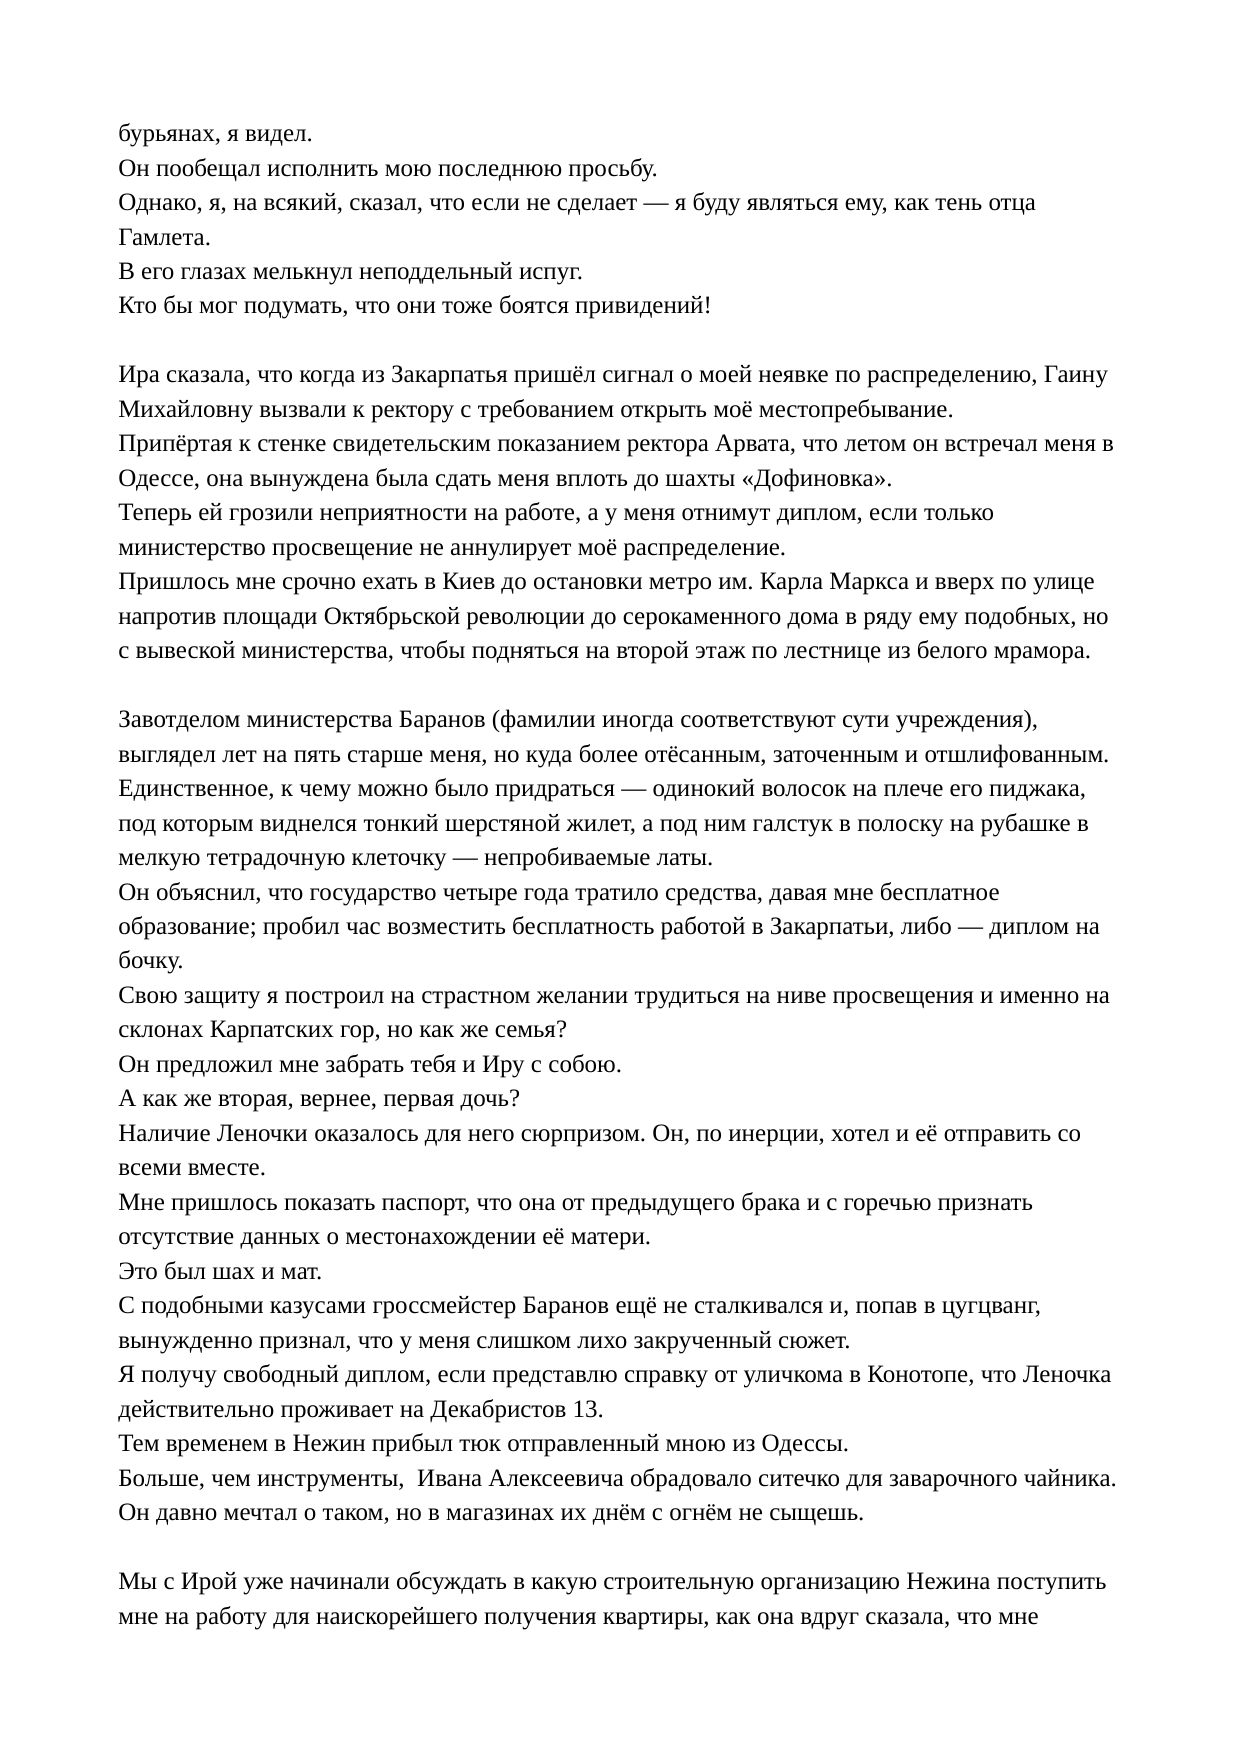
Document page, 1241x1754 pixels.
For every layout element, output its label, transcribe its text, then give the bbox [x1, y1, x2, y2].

text Это был шах и мат. [118, 1256, 1122, 1285]
text Ира сказала, что когда из Закарпатья пришёл сигнал о моей неявке по распределению, Гаину Михайловну вызвали к ректору с требованием открыть моё местопребывание. [118, 359, 1122, 423]
text Я получу свободный диплом, если представлю справку от уличкома в Конотопе, что Леночка действительно проживает на Декабристов 13. [118, 1359, 1122, 1423]
text Завотделом министерства Баранов (фамилии иногда соответствуют сути учреждения), выглядел лет на пять старше меня, но куда более отёсанным, заточенным и отшлифованным. [118, 704, 1122, 767]
text Мы с Ирой уже начинали обсуждать в какую строительную организацию Нежина поступить мне на работу для наискорейшего получения квартиры, как она вдруг сказала, что мне [118, 1566, 1122, 1629]
text Тем временем в Нежин прибыл тюк отправленный мною из Одессы. [118, 1428, 1122, 1457]
text Он объяснил, что государство четыре года тратило средства, давая мне бесплатное образование; пробил час возместить бесплатность работой в Закарпатьи, либо — диплом на бочку. [118, 877, 1122, 974]
text Кто бы мог подумать, что они тоже боятся привидений! [118, 291, 1122, 319]
text Теперь ей грозили неприятности на работе, а у меня отнимут диплом, если только министерство просвещение не аннулирует моё распределение. [118, 497, 1122, 561]
text Единственное, к чему можно было придраться — одинокий волосок на плече его пиджака, под которым виднелся тонкий шерстяной жилет, а под ним галстук в полоску на рубашке в мелкую тетрадочную клеточку — непробиваемые латы. [118, 773, 1122, 871]
text А как же вторая, вернее, первая дочь? [118, 1083, 1122, 1112]
text В его глазах мелькнул неподдельный испуг. [118, 256, 1122, 285]
text бурьянах, я видел. [118, 118, 1122, 147]
text Он предложил мне забрать тебя и Иру с собою. [118, 1049, 1122, 1078]
text Мне пришлось показать паспорт, что она от предыдущего брака и с горечью признать отсутствие данных о местонахождении её матери. [118, 1187, 1122, 1250]
text Пришлось мне срочно ехать в Киев до остановки метро им. Карла Маркса и вверх по улице напротив площади Октябрьской революции до серокаменного дома в ряду ему подобных, но с вывеской министерства, чтобы подняться на второй этаж по лестнице из белого мрамора. [118, 566, 1122, 664]
text Он пообещал исполнить мою последнюю просьбу. [118, 153, 1122, 181]
text Свою защиту я построил на страстном желании трудиться на ниве просвещения и именно на склонах Карпатских гор, но как же семья? [118, 980, 1122, 1043]
text Припёртая к стенке свидетельским показанием ректора Арвата, что летом он встречал меня в Одессе, она вынуждена была сдать меня вплоть до шахты «Дофиновка». [118, 428, 1122, 492]
text Больше, чем инструменты, Ивана Алексеевича обрадовало ситечко для заварочного чайника. Он давно мечтал о таком, но в магазинах их днём с огнём не сыщешь. [118, 1463, 1122, 1526]
text Однако, я, на всякий, сказал, что если не сделает — я буду являться ему, как тень отца Гамлета. [118, 187, 1122, 250]
text Наличие Леночки оказалось для него сюрпризом. Он, по инерции, хотел и её отправить со всеми вместе. [118, 1118, 1122, 1181]
text С подобными казусами гроссмейстер Баранов ещё не сталкивался и, попав в цугцванг, вынужденно признал, что у меня слишком лихо закрученный сюжет. [118, 1290, 1122, 1354]
